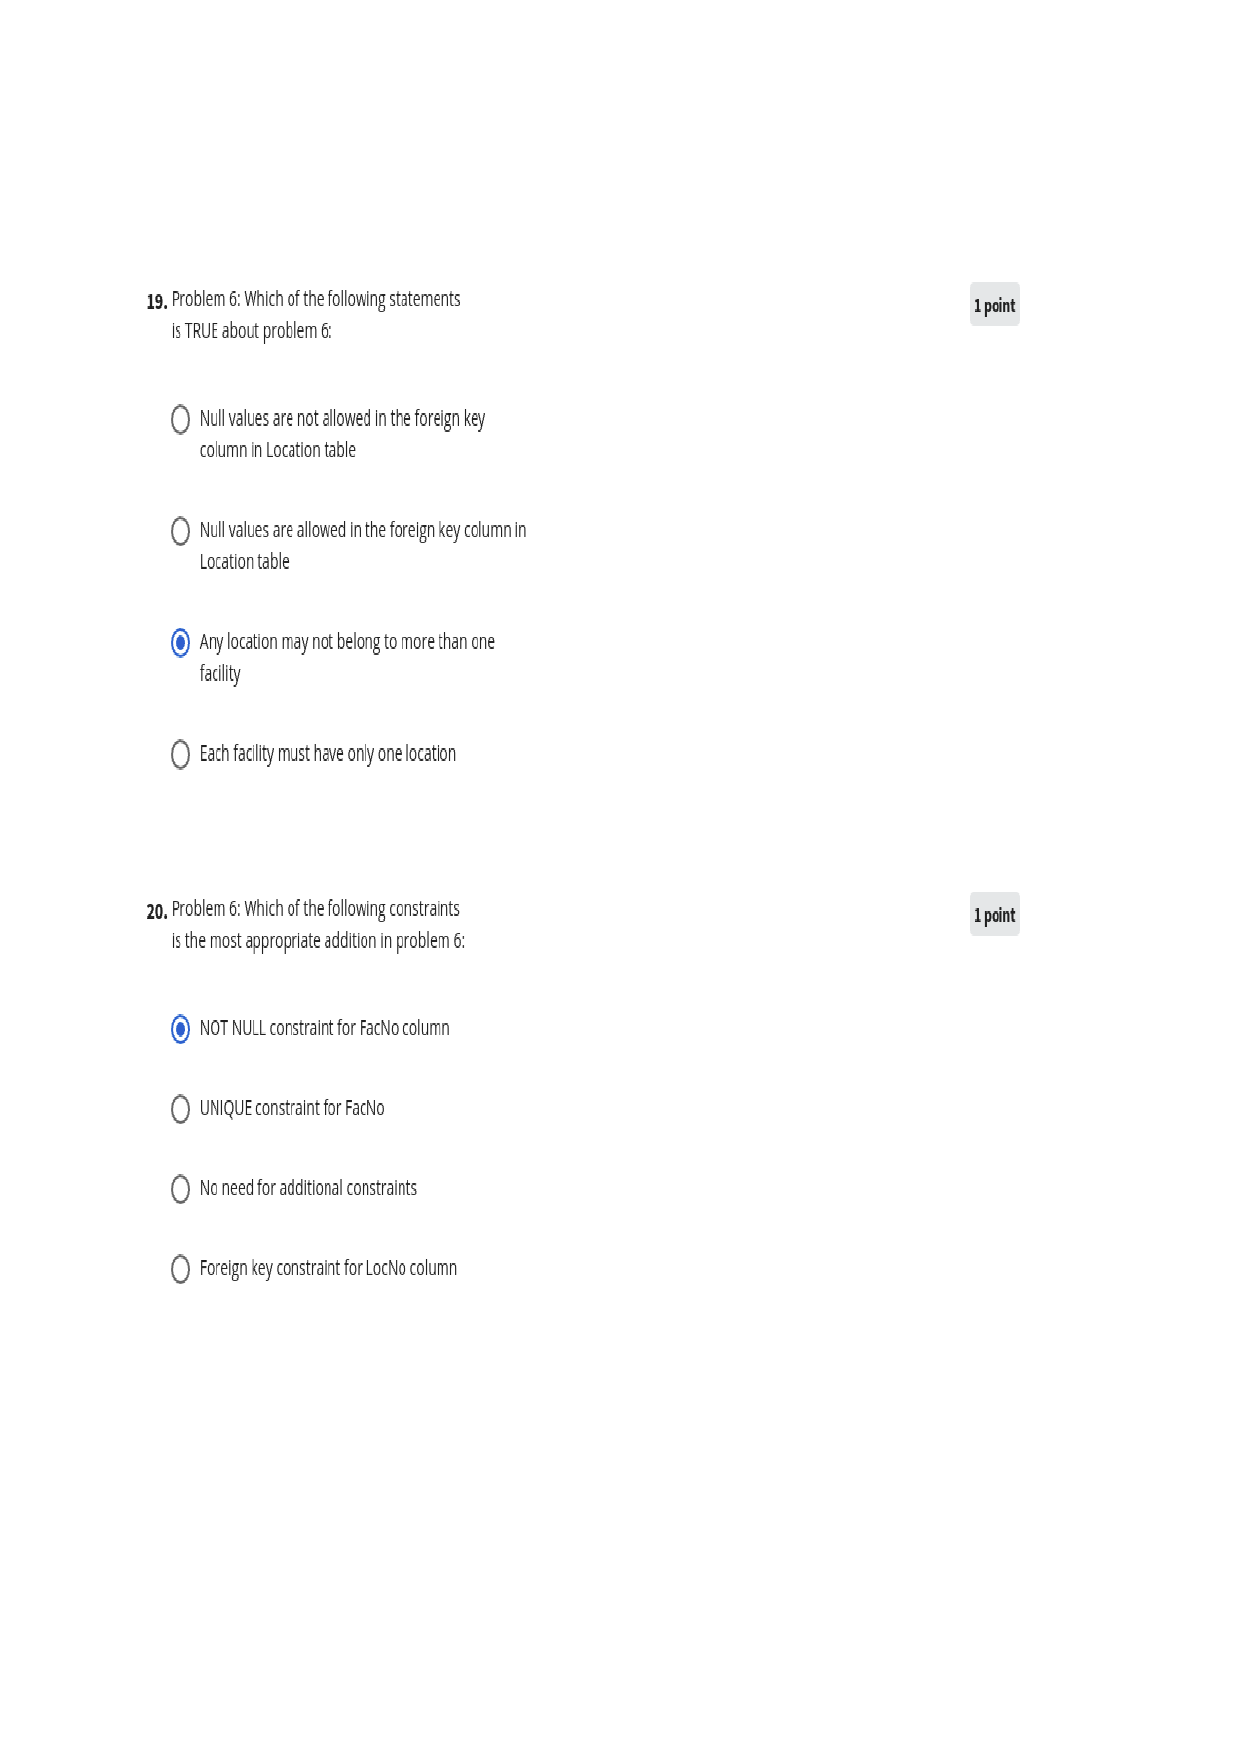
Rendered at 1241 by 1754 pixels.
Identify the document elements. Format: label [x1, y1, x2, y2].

picture [105, 249, 1110, 1336]
